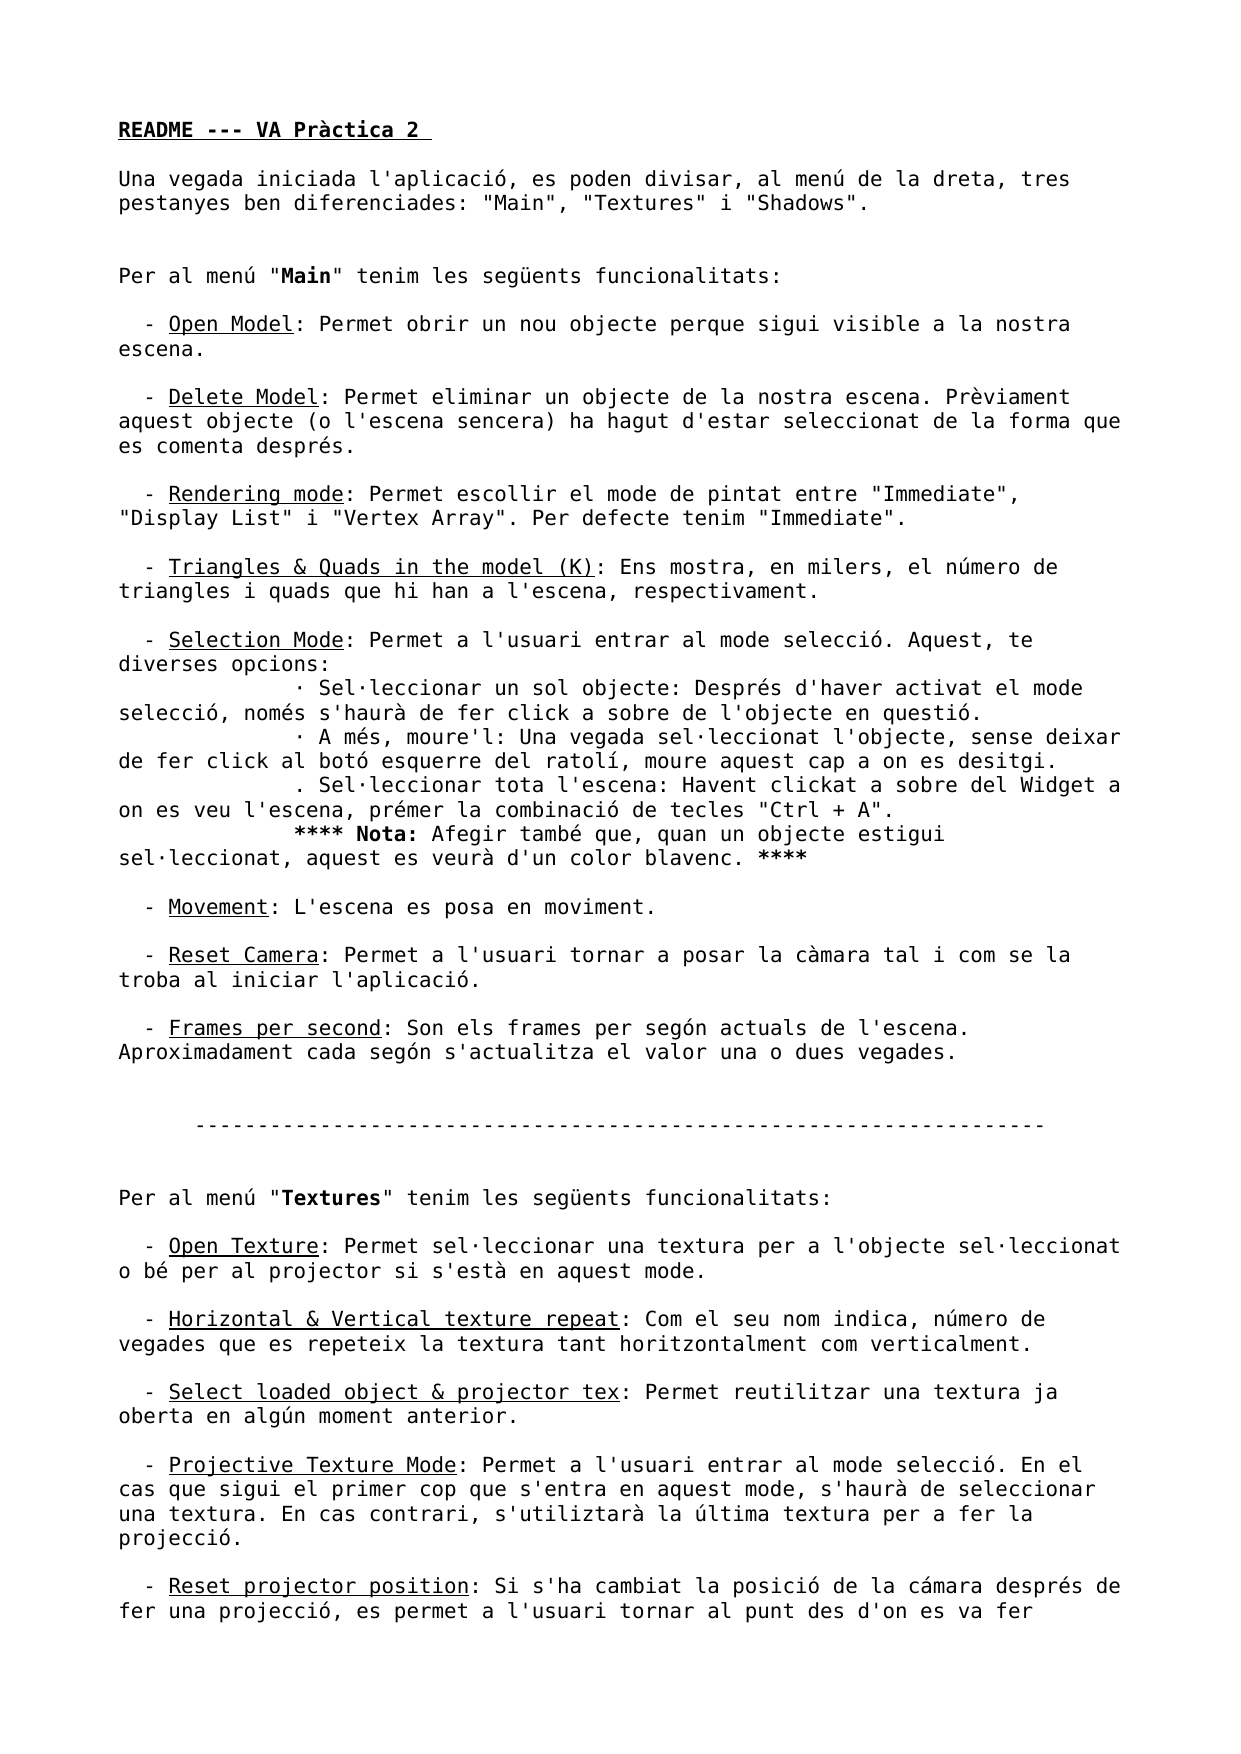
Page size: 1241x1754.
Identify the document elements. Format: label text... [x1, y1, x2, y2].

text - Select loaded object & projector tex: Permet reutilitzar una textura ja oberta en algún moment anterior. [118, 1380, 1122, 1429]
text - Delete Model: Permet eliminar un objecte de la nostra escena. Prèviament aquest objecte (o l'escena sencera) ha hagut d'estar seleccionat de la forma que es comenta després. [118, 385, 1122, 458]
text - Projective Texture Mode: Permet a l'usuari entrar al mode selecció. En el cas que sigui el primer cop que s'entra en aquest mode, s'haurà de seleccionar una textura. En cas contrari, s'utiliztarà la última textura per a fer la projecció. [118, 1453, 1122, 1550]
text Una vegada iniciada l'aplicació, es poden divisar, al menú de la dreta, tres pestanyes ben diferenciades: "Main", "Textures" i "Shadows". [118, 167, 1122, 215]
text - Triangles & Quads in the model (K): Ens mostra, en milers, el número de triangles i quads que hi han a l'escena, respectivament. [118, 555, 1122, 603]
text - Reset Camera: Permet a l'usuari tornar a posar la càmara tal i com se la troba al iniciar l'aplicació. [118, 943, 1122, 992]
text Per al menú "Main" tenim les següents funcionalitats: [118, 264, 1122, 288]
text . Sel·leccionar tota l'escena: Havent clickat a sobre del Widget a on es veu l'escena, prémer la combinació de tecles "Ctrl + A". [118, 773, 1122, 822]
text - Selection Mode: Permet a l'usuari entrar al mode selecció. Aquest, te diverses opcions: [118, 628, 1122, 676]
text **** Nota: Afegir també que, quan un objecte estigui sel·leccionat, aquest es veurà d'un color blavenc. **** [118, 822, 1122, 871]
text -------------------------------------------------------------------- [118, 1113, 1122, 1137]
text - Horizontal & Vertical texture repeat: Com el seu nom indica, número de vegades que es repeteix la textura tant horitzontalment com verticalment. [118, 1307, 1122, 1356]
text · Sel·leccionar un sol objecte: Després d'haver activat el mode selecció, només s'haurà de fer click a sobre de l'objecte en questió. [118, 676, 1122, 725]
text - Frames per second: Son els frames per segón actuals de l'escena. Aproximadament cada segón s'actualitza el valor una o dues vegades. [118, 1016, 1122, 1065]
text - Rendering mode: Permet escollir el mode de pintat entre "Immediate", "Display List" i "Vertex Array". Per defecte tenim "Immediate". [118, 482, 1122, 531]
text Per al menú "Textures" tenim les següents funcionalitats: [118, 1186, 1122, 1210]
text README --- VA Pràctica 2 [118, 118, 1122, 142]
text - Open Texture: Permet sel·leccionar una textura per a l'objecte sel·leccionat o bé per al projector si s'està en aquest mode. [118, 1234, 1122, 1283]
text · A més, moure'l: Una vegada sel·leccionat l'objecte, sense deixar de fer click al botó esquerre del ratolí, moure aquest cap a on es desitgi. [118, 725, 1122, 773]
text - Movement: L'escena es posa en moviment. [118, 895, 1122, 919]
text - Reset projector position: Si s'ha cambiat la posició de la cámara després de fer una projecció, es permet a l'usuari tornar al punt des d'on es va fer [118, 1574, 1122, 1623]
text - Open Model: Permet obrir un nou objecte perque sigui visible a la nostra escena. [118, 312, 1122, 361]
